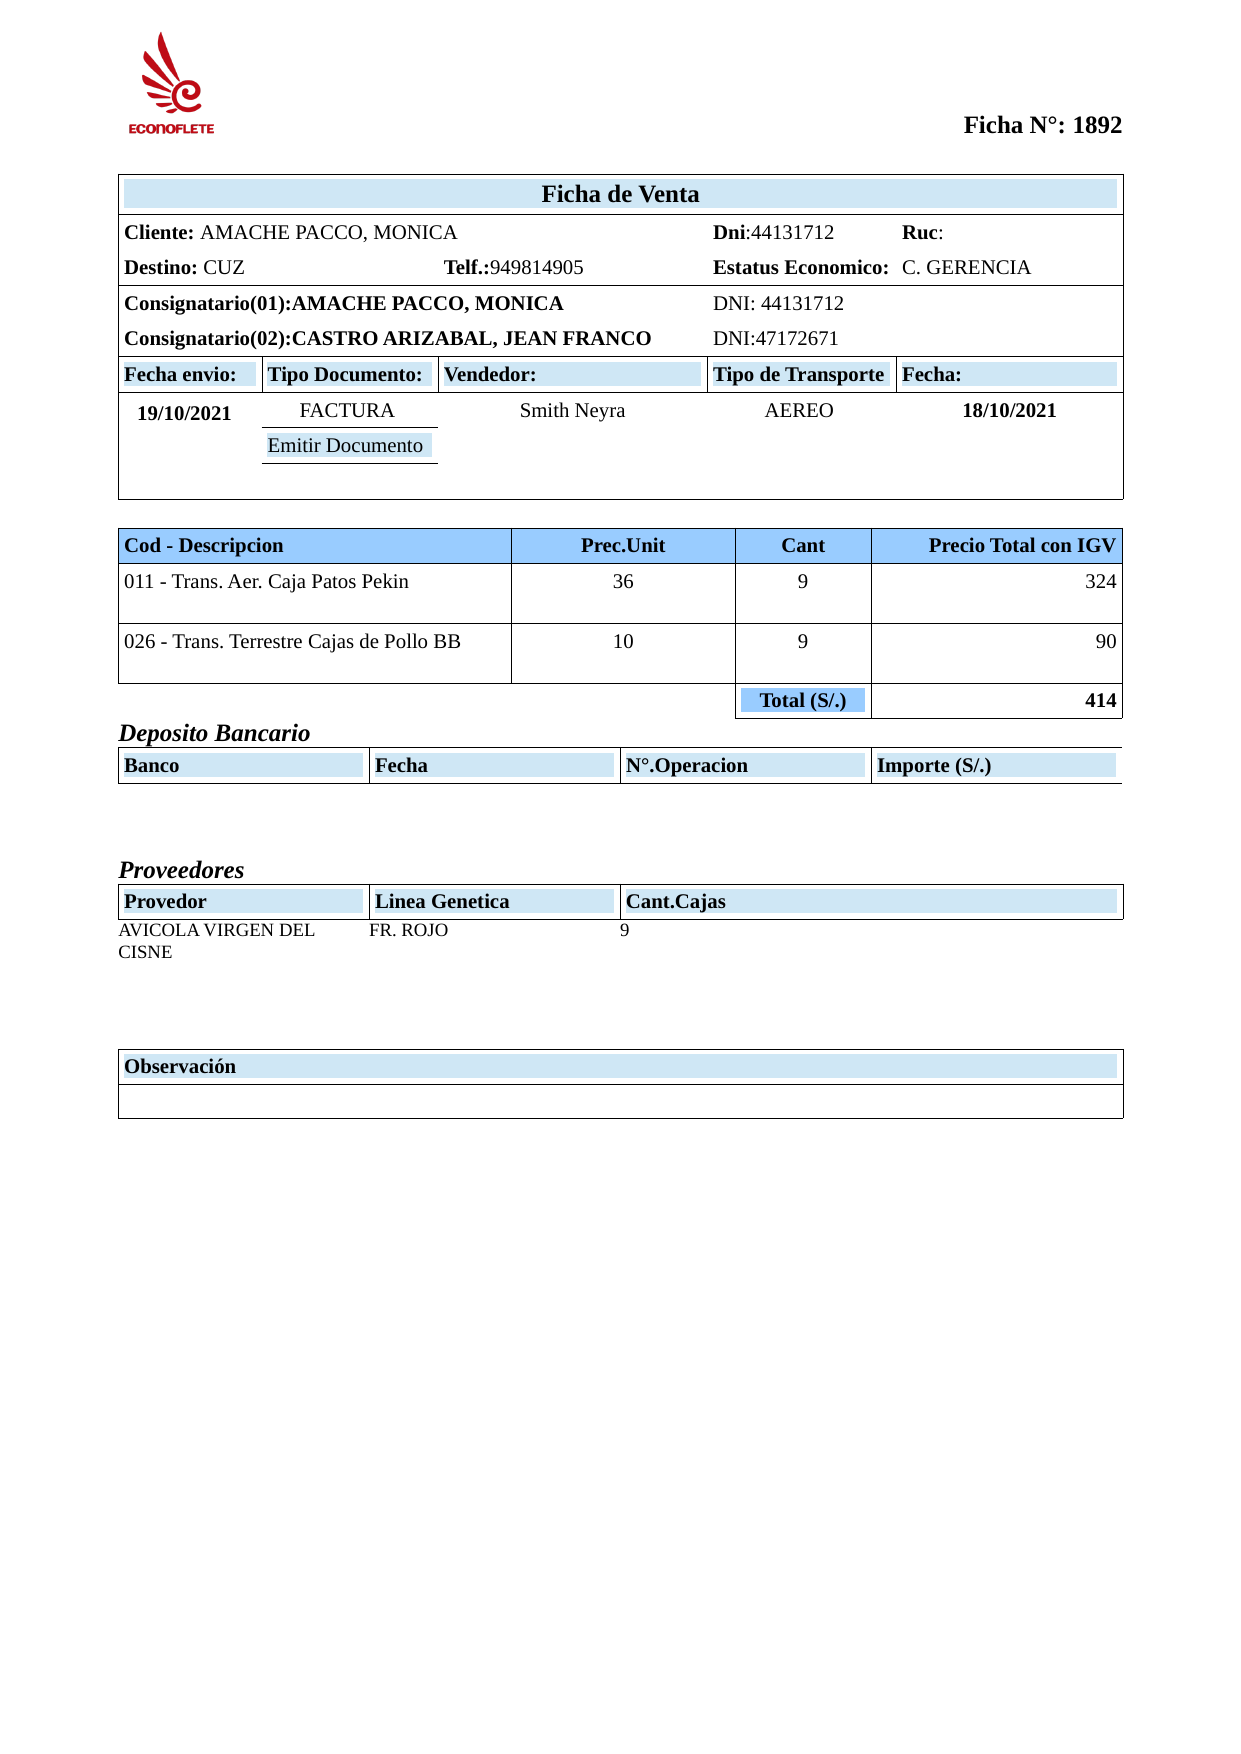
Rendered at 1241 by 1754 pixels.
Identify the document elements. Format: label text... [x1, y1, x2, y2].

table_cell Estatus Economico: [707, 249, 896, 285]
table_cell Consignatario(02):CASTRO ARIZABAL, JEAN FRANCO [119, 321, 707, 356]
table_cell 36 [512, 564, 735, 623]
table_header Observación [119, 1050, 1123, 1084]
table_cell Consignatario(01):AMACHE PACCO, MONICA [119, 286, 707, 321]
table_cell AEREO [707, 393, 896, 498]
table_cell [620, 1006, 1123, 1027]
table_cell [620, 963, 1123, 984]
table_cell [511, 684, 735, 718]
table_cell [262, 464, 438, 498]
table_cell AVICOLA VIRGEN DEL CISNE [118, 920, 369, 962]
text Proveedores [118, 855, 1122, 883]
text Deposito Bancario [118, 718, 1122, 747]
picture [118, 31, 225, 134]
table_header Cod - Descripcion [119, 529, 511, 563]
table_cell 90 [872, 624, 1122, 682]
table_cell [369, 831, 620, 855]
table_cell C. GERENCIA [896, 249, 1123, 285]
table_cell [119, 1085, 1123, 1117]
table_header Importe (S/.) [872, 748, 1122, 782]
table_cell 414 [872, 684, 1122, 718]
table_cell Fecha envio: [119, 357, 262, 392]
table_cell [871, 807, 1122, 831]
table_cell 011 - Trans. Aer. Caja Patos Pekin [119, 564, 511, 623]
table_cell [369, 784, 620, 807]
table_cell [369, 1006, 620, 1027]
table_cell 324 [872, 564, 1122, 623]
table_cell 9 [736, 624, 871, 682]
table_cell [620, 807, 871, 831]
table_cell Cliente: AMACHE PACCO, MONICA [119, 215, 707, 249]
table_cell Vendedor: [439, 357, 707, 392]
table_cell [118, 984, 369, 1006]
table_cell [118, 963, 369, 984]
table_cell [118, 831, 369, 855]
table_cell [369, 1027, 620, 1049]
table_header Prec.Unit [512, 529, 735, 563]
table_header Fecha [370, 748, 620, 782]
table_cell Tipo de Transporte [708, 357, 896, 392]
table_cell FACTURA [262, 393, 438, 427]
table_cell [871, 784, 1122, 807]
table_cell DNI: 44131712 [707, 286, 1123, 321]
table_cell [369, 984, 620, 1006]
table_cell [620, 831, 871, 855]
table_cell Ruc: [896, 215, 1123, 249]
table_cell 18/10/2021 [896, 393, 1123, 498]
table_cell Total (S/.) [736, 684, 871, 718]
table_header Cant.Cajas [621, 885, 1123, 919]
table_cell DNI:47172671 [707, 321, 1123, 356]
table_header Linea Genetica [370, 885, 620, 919]
table_cell 9 [620, 920, 1123, 962]
table_cell Destino: CUZ [119, 249, 438, 285]
table_cell FR. ROJO [369, 920, 620, 962]
table_cell [118, 684, 511, 718]
table_cell [369, 963, 620, 984]
table_cell [620, 784, 871, 807]
table_header Banco [119, 748, 369, 782]
table_cell Smith Neyra [438, 393, 707, 498]
table_cell Fecha: [897, 357, 1123, 392]
table_cell 10 [512, 624, 735, 682]
table_cell Telf.:949814905 [438, 249, 707, 285]
table_cell 9 [736, 564, 871, 623]
table_header Provedor [119, 885, 369, 919]
table_cell [871, 831, 1122, 855]
table_cell [620, 1027, 1123, 1049]
table_cell Emitir Documento [262, 428, 438, 463]
table_cell [369, 807, 620, 831]
table_header Cant [736, 529, 871, 563]
table_cell [118, 1027, 369, 1049]
table_header N°.Operacion [621, 748, 871, 782]
table_cell [620, 984, 1123, 1006]
table_cell [118, 807, 369, 831]
table_header Ficha de Venta [119, 175, 1123, 214]
table_cell Tipo Documento: [263, 357, 438, 392]
table_cell 19/10/2021 [119, 393, 262, 498]
table_cell Dni:44131712 [707, 215, 896, 249]
table_cell [118, 784, 369, 807]
table_cell [118, 1006, 369, 1027]
table_header Precio Total con IGV [872, 529, 1122, 563]
table_cell 026 - Trans. Terrestre Cajas de Pollo BB [119, 624, 511, 682]
